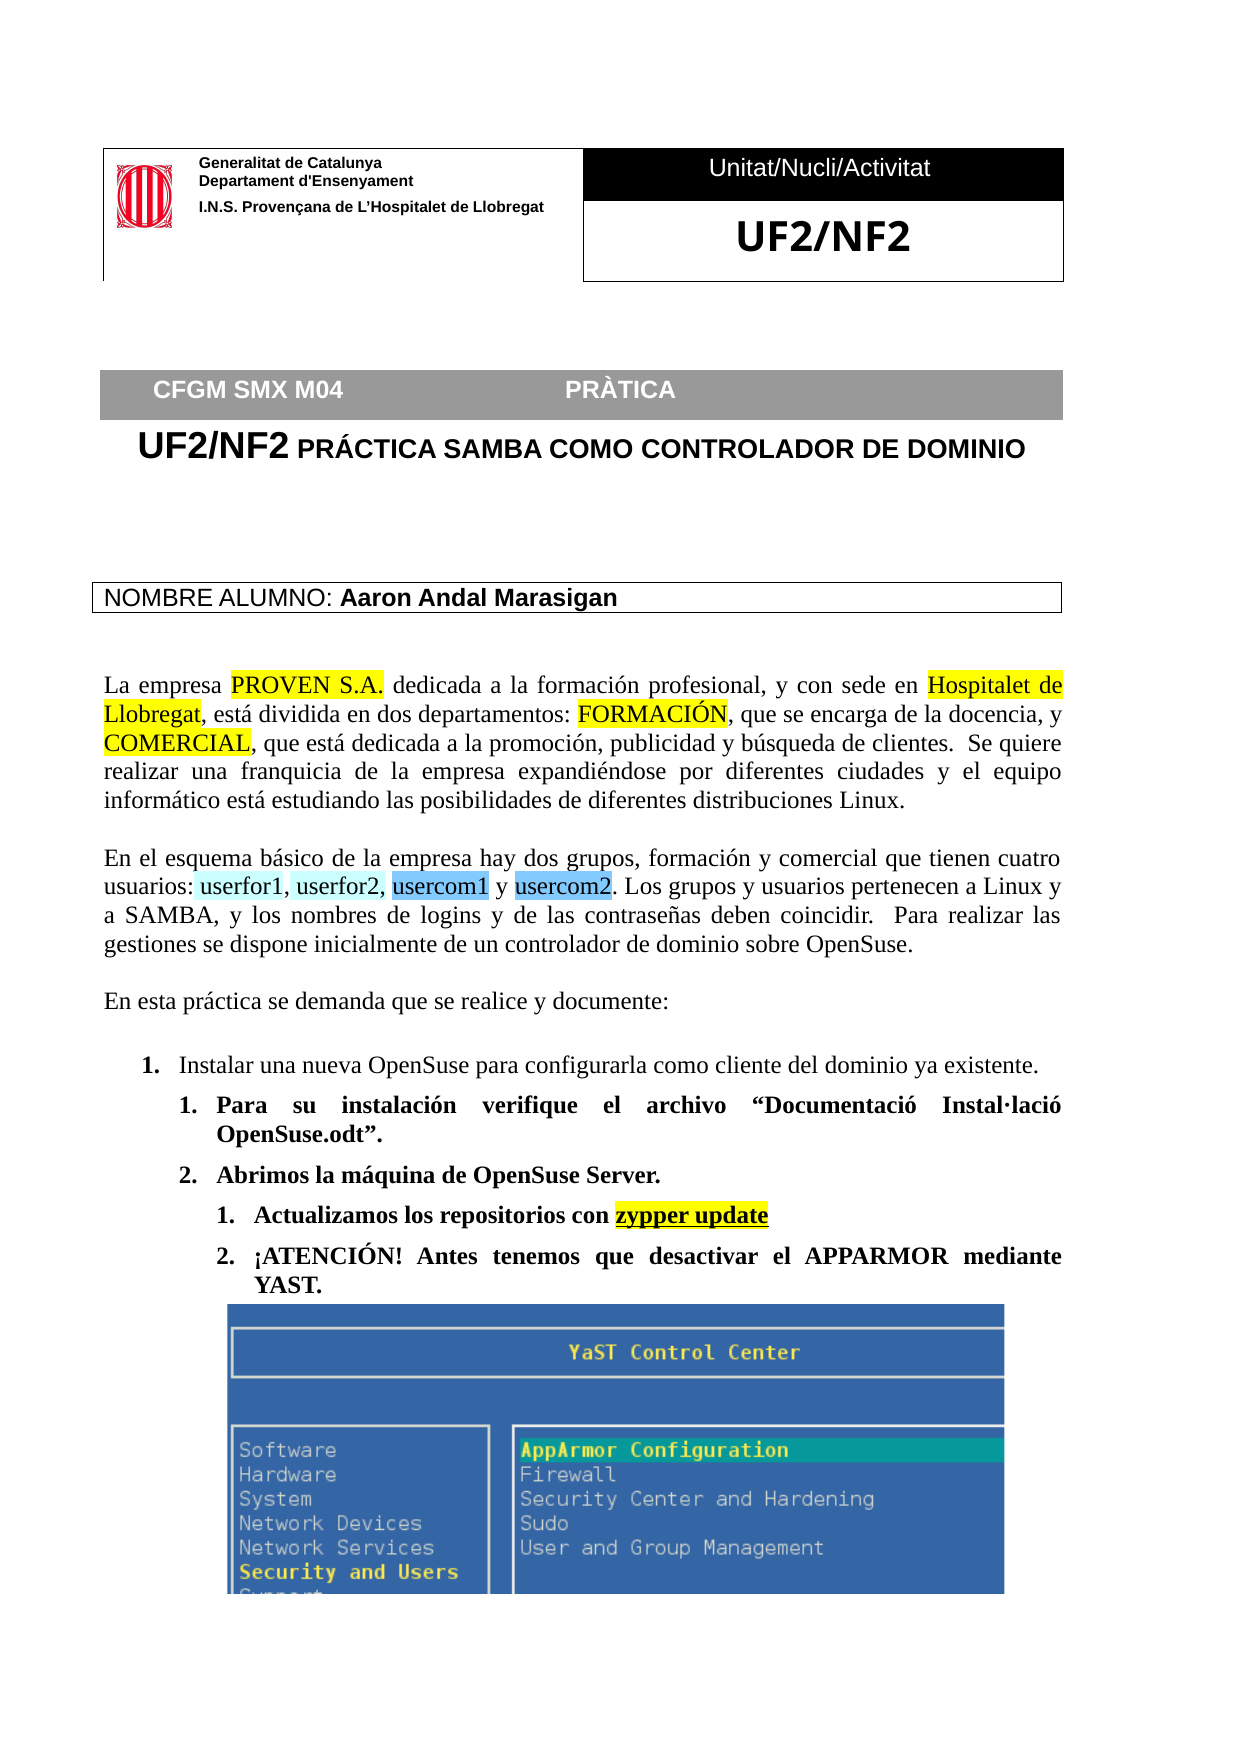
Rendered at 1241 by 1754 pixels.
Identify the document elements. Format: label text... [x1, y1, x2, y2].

text La empresa PROVEN S.A. dedicada a la formación profesional, y con sede en Hospitalet de Llobregat, está dividida en dos departamentos: FORMACIÓN, que se encarga de la docencia, y COMERCIAL, que está dedicada a la promoción, publicidad y búsqueda de clientes. Se quiere realizar una franquicia de la empresa expandiéndose por diferentes ciudades y el equipo informático está estudiando las posibilidades de diferentes distribuciones Linux. [103, 670, 1063, 814]
list ¡ATENCIÓN! Antes tenemos que desactivar el APPARMOR mediante YAST. [216, 1241, 1063, 1299]
table_header PRÀTICA [396, 370, 846, 420]
list Para su instalación verifique el archivo “Documentació Instal·lació OpenSuse.odt”. [178, 1091, 1063, 1148]
list Actualizamos los repositorios con zypper update [216, 1201, 1063, 1229]
list Abrimos la máquina de OpenSuse Server. [178, 1160, 1063, 1189]
table_cell [100, 469, 1063, 553]
table_header NOMBRE ALUMNO: Aaron Andal Marasigan [93, 583, 1061, 612]
list Instalar una nueva OpenSuse para configurarla como cliente del dominio ya existente. [141, 1050, 1063, 1079]
picture [227, 1304, 1005, 1594]
text En esta práctica se demanda que se realice y documente: [103, 986, 1063, 1015]
text En el esquema básico de la empresa hay dos grupos, formación y comercial que tienen cuatro usuarios: userfor1, userfor2, usercom1 y usercom2. Los grupos y usuarios pertenecen a Linux y a SAMBA, y los nombres de logins y de las contraseñas deben coincidir. Para realizar las gestiones se dispone inicialmente de un controlador de dominio sobre OpenSuse. [103, 843, 1063, 958]
table_header [846, 370, 1063, 420]
table_header CFGM SMX M04 [100, 370, 396, 420]
table_cell UF2/NF2 PRÁCTICA SAMBA COMO CONTROLADOR DE DOMINIO [100, 420, 1063, 469]
